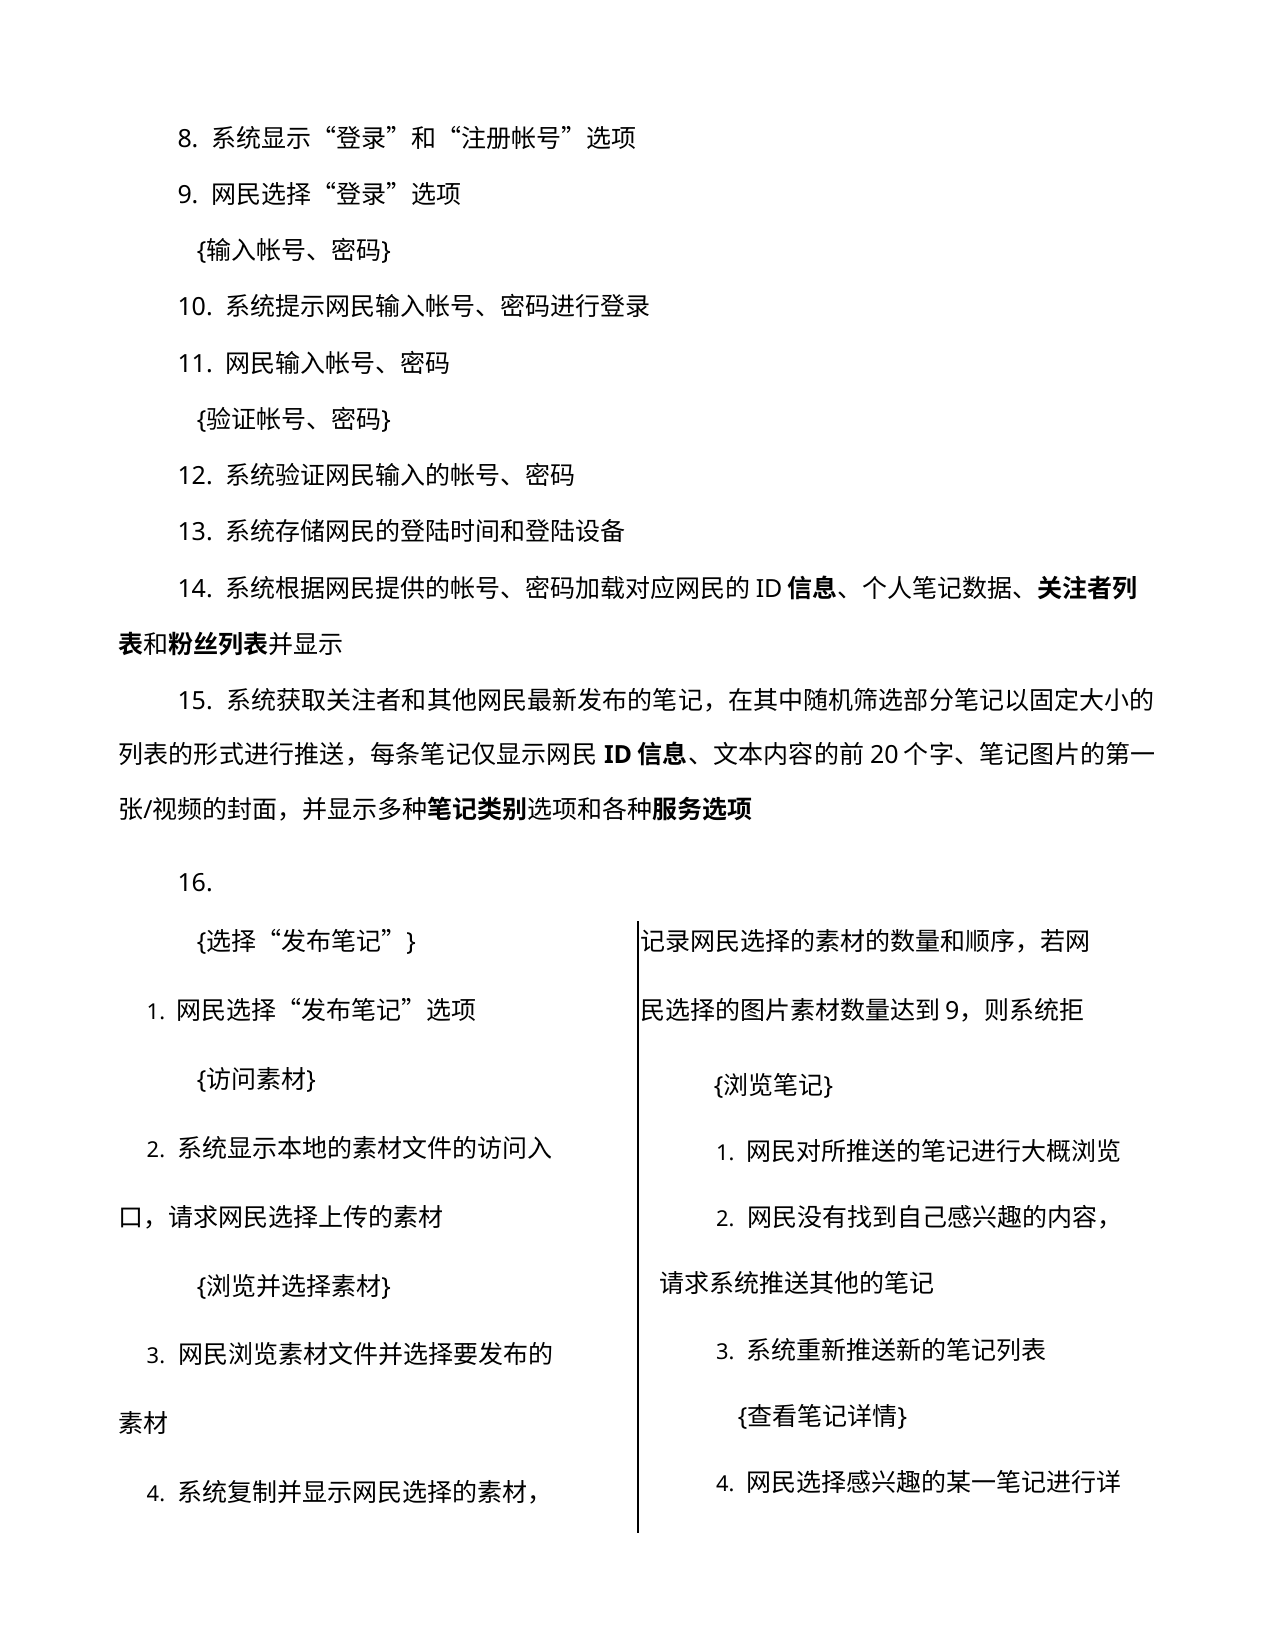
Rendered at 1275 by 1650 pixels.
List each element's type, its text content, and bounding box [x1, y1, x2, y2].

text 12. 系统验证网民输入的帐号、密码 [118, 456, 1157, 492]
text 素材 [118, 1404, 635, 1440]
text 3. 系统重新推送新的笔记列表 [640, 1330, 1157, 1366]
text {浏览笔记} [640, 1065, 1157, 1101]
text 1. 网民对所推送的笔记进行大概浏览 [640, 1131, 1157, 1168]
text {选择“发布笔记”} [118, 921, 635, 957]
text 记录网民选择的素材的数量和顺序，若网 [640, 921, 1157, 957]
text 8. 系统显示“登录”和“注册帐号”选项 [118, 118, 1157, 154]
text {输入帐号、密码} [118, 231, 1157, 267]
text 9. 网民选择“登录”选项 [118, 174, 1157, 211]
text 4. 系统复制并显示网民选择的素材， [118, 1473, 635, 1509]
text {验证帐号、密码} [118, 399, 1157, 436]
text 口，请求网民选择上传的素材 [118, 1197, 635, 1233]
text {浏览并选择素材} [118, 1266, 635, 1302]
text 13. 系统存储网民的登陆时间和登陆设备 [118, 512, 1157, 548]
text 14. 系统根据网民提供的帐号、密码加载对应网民的ID信息、个人笔记数据、关注者列 [118, 568, 1157, 604]
text 2. 系统显示本地的素材文件的访问入 [118, 1128, 635, 1164]
text 15. 系统获取关注者和其他网民最新发布的笔记，在其中随机筛选部分笔记以固定大小的列表的形式进行推送，每条笔记仅显示网民ID信息、文本内容的前20个字、笔记图片的第一张/视频的封面，并显示多种笔记类别选项和各种服务选项 [118, 681, 1157, 826]
text 民选择的图片素材数量达到9，则系统拒 [640, 990, 1157, 1026]
text 11. 网民输入帐号、密码 [118, 343, 1157, 379]
text 表和粉丝列表并显示 [118, 624, 1157, 661]
text 请求系统推送其他的笔记 [640, 1264, 1157, 1300]
text 4. 网民选择感兴趣的某一笔记进行详 [640, 1463, 1157, 1499]
text 16. [118, 864, 1157, 898]
text 10. 系统提示网民输入帐号、密码进行登录 [118, 287, 1157, 323]
text 1. 网民选择“发布笔记”选项 [118, 990, 635, 1026]
text 2. 网民没有找到自己感兴趣的内容， [640, 1198, 1157, 1234]
text {查看笔记详情} [640, 1396, 1157, 1433]
text {访问素材} [118, 1059, 635, 1095]
text 3. 网民浏览素材文件并选择要发布的 [118, 1335, 635, 1371]
